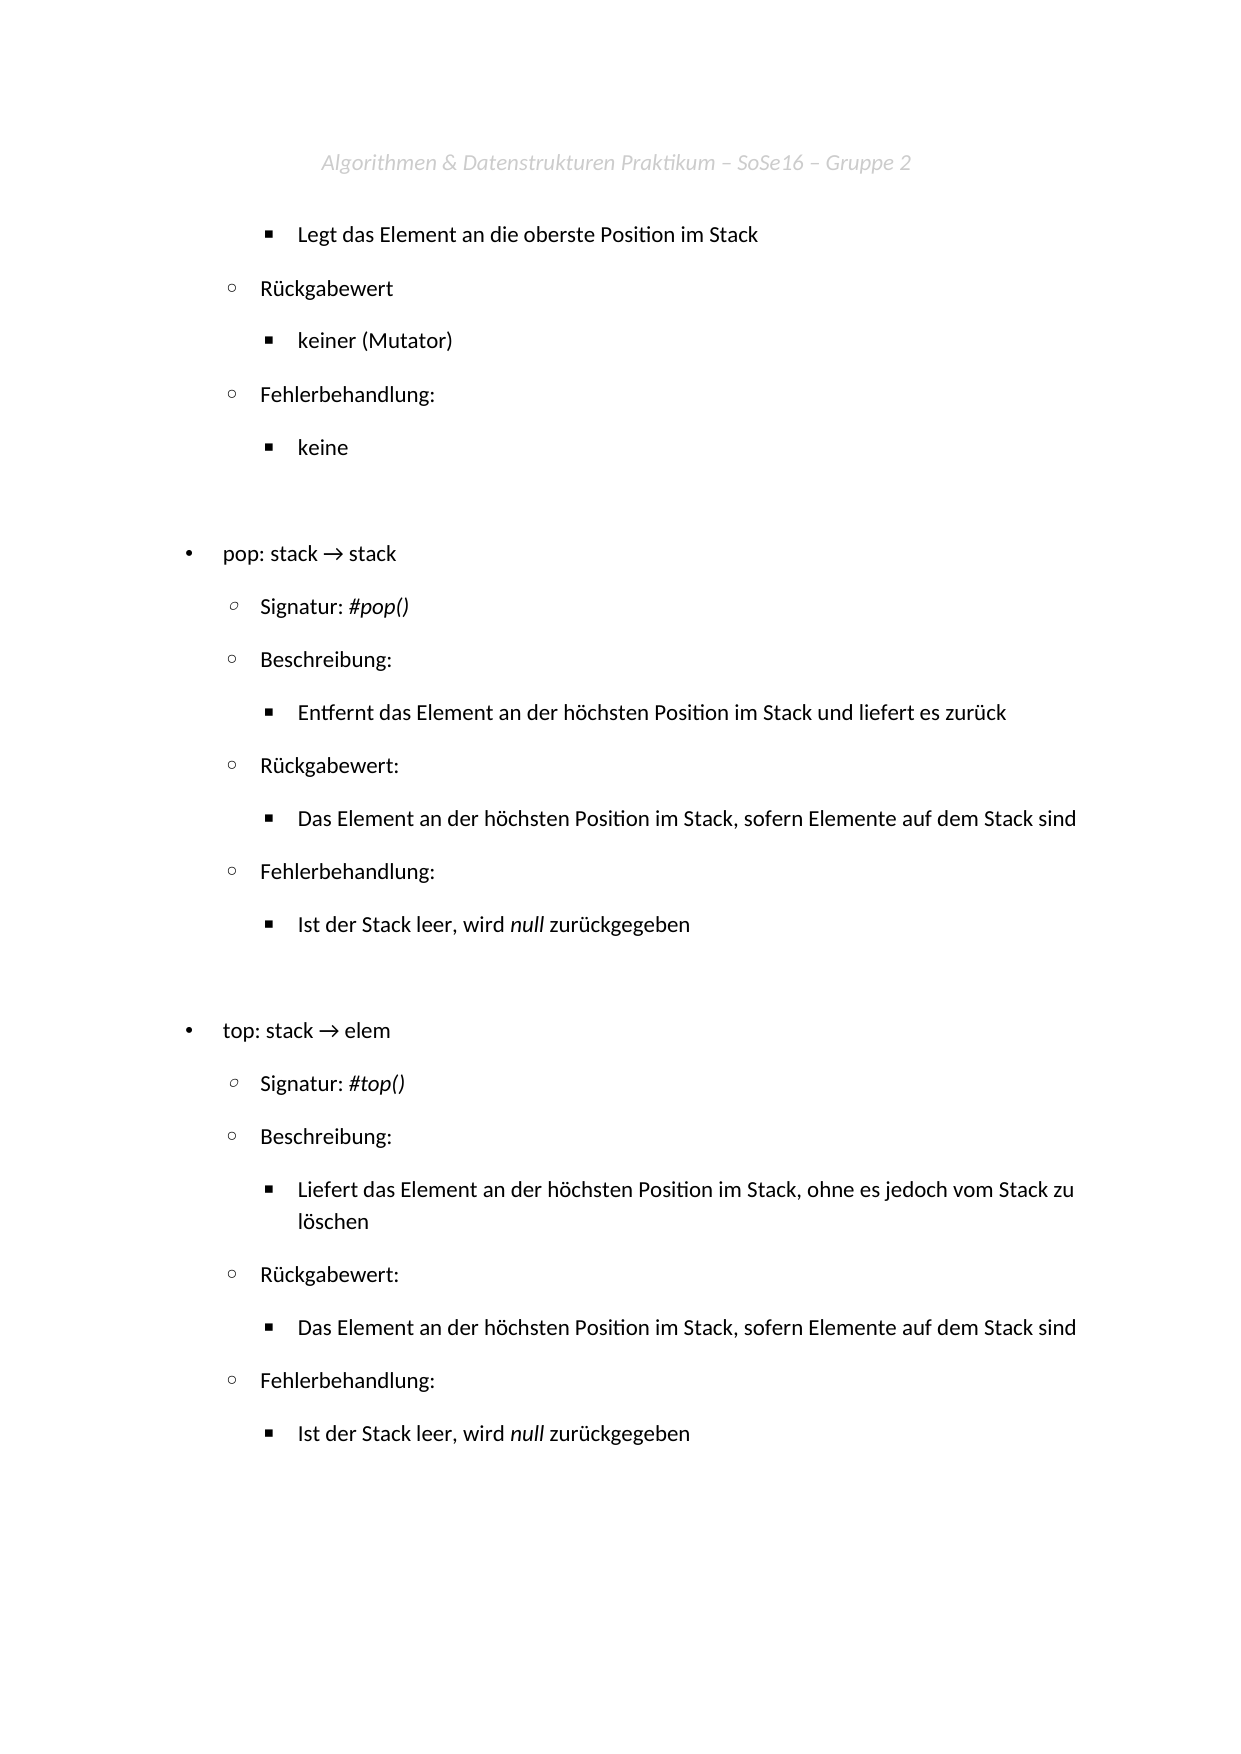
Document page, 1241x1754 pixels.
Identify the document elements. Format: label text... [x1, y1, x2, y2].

list keine [260, 433, 1093, 461]
list Signatur: #top() [223, 1069, 1093, 1097]
list Ist der Stack leer, wird null zurückgegeben [260, 1419, 1093, 1447]
list pop: stack → stack [185, 539, 1093, 567]
list Fehlerbehandlung: [223, 1366, 1093, 1394]
list Fehlerbehandlung: [223, 380, 1093, 408]
list Rückgabewert: [223, 751, 1093, 779]
list Ist der Stack leer, wird null zurückgegeben [260, 910, 1093, 938]
list keiner (Mutator) [260, 327, 1093, 355]
list Fehlerbehandlung: [223, 857, 1093, 885]
list Legt das Element an die oberste Position im Stack [260, 221, 1093, 249]
list Rückgabewert: [223, 1260, 1093, 1288]
list top: stack → elem [185, 1016, 1093, 1044]
list Das Element an der höchsten Position im Stack, sofern Elemente auf dem Stack sind [260, 804, 1093, 832]
list Signatur: #pop() [223, 592, 1093, 620]
list Rückgabewert [223, 274, 1093, 302]
list Liefert das Element an der höchsten Position im Stack, ohne es jedoch vom Stack zu löschen [260, 1175, 1093, 1235]
list Entfernt das Element an der höchsten Position im Stack und liefert es zurück [260, 698, 1093, 726]
list Beschreibung: [223, 645, 1093, 673]
list Beschreibung: [223, 1122, 1093, 1150]
list Das Element an der höchsten Position im Stack, sofern Elemente auf dem Stack sind [260, 1313, 1093, 1341]
